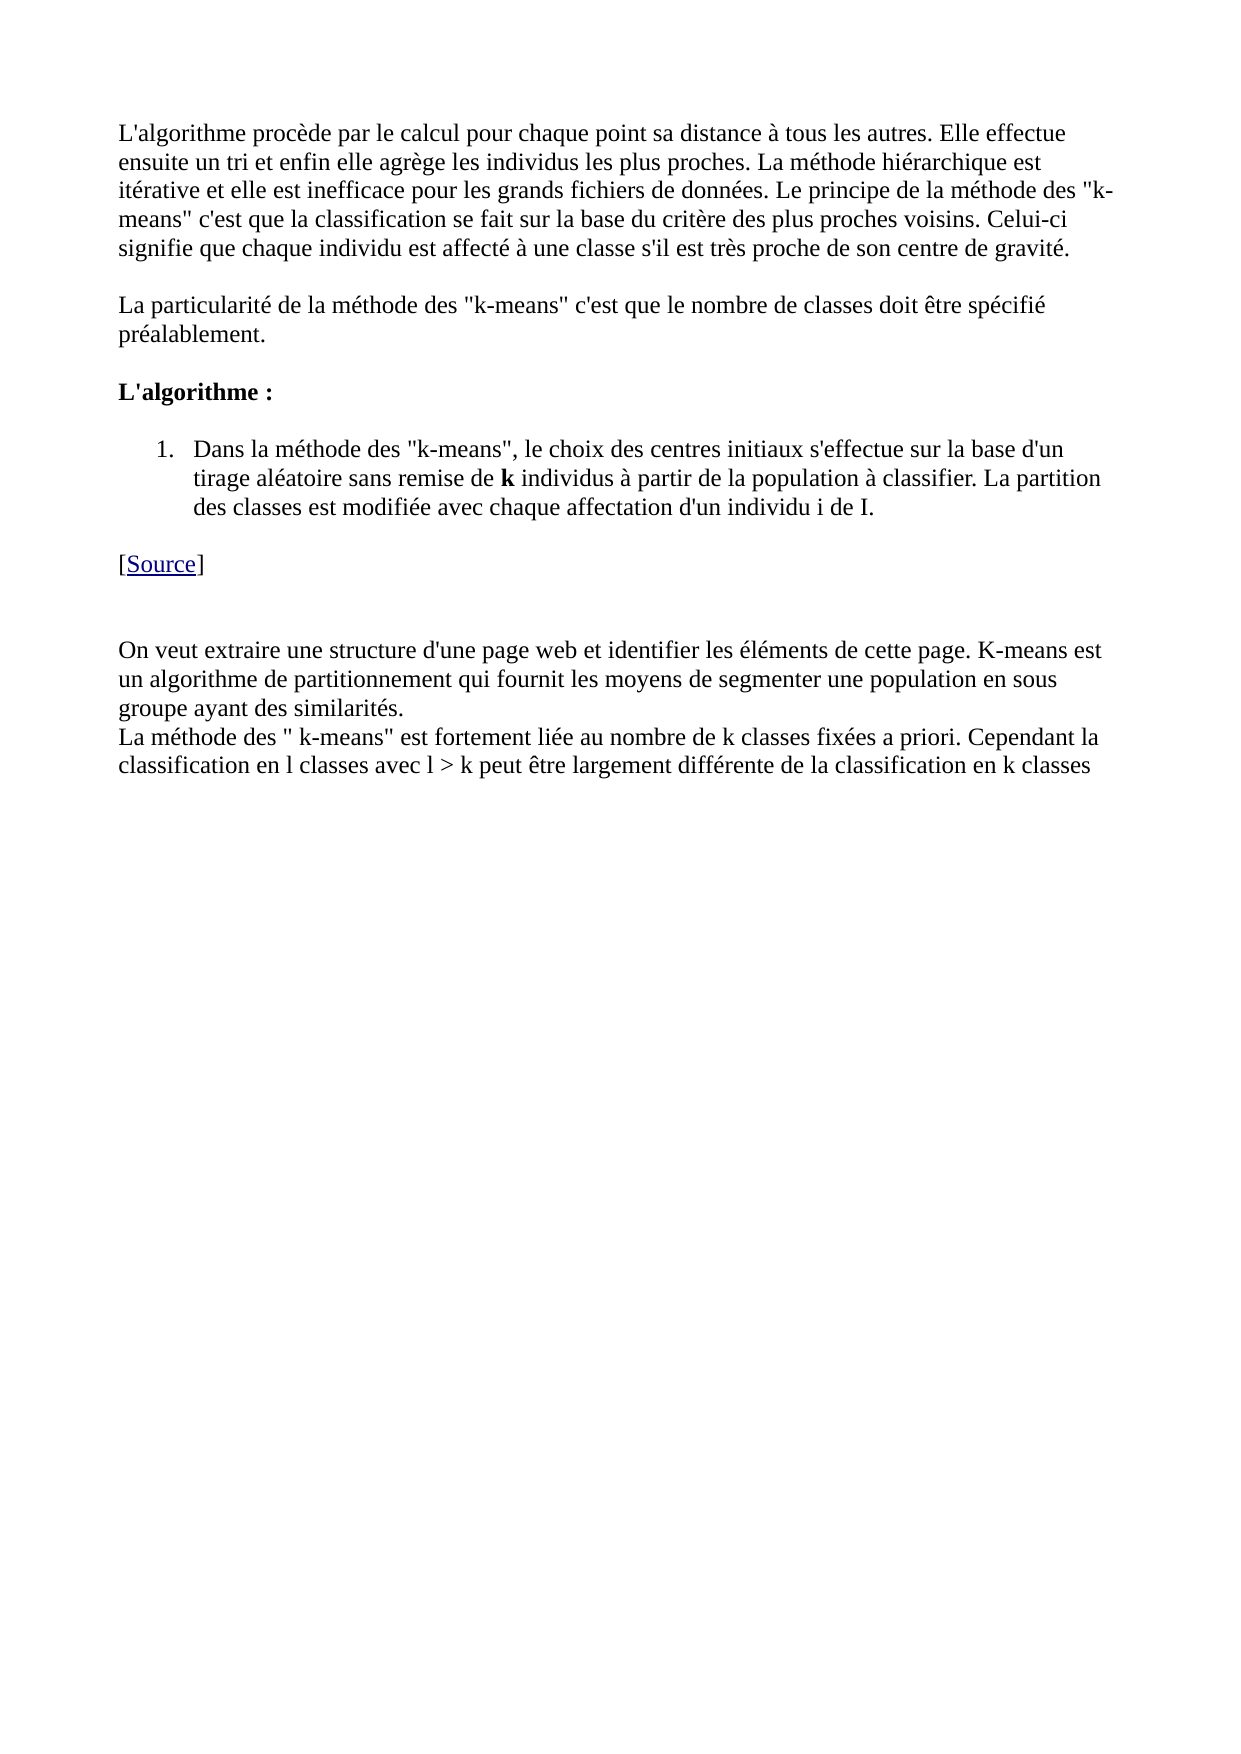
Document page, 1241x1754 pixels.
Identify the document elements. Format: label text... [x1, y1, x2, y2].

text La méthode des " k-means" est fortement liée au nombre de k classes fixées a priori. Cependant la classification en l classes avec l > k peut être largement différente de la classification en k classes [118, 722, 1122, 779]
text L'algorithme : [118, 377, 1122, 406]
text La particularité de la méthode des "k-means" c'est que le nombre de classes doit être spécifié préalablement. [118, 291, 1122, 348]
text [Source] [118, 549, 1122, 578]
text On veut extraire une structure d'une page web et identifier les éléments de cette page. K-means est un algorithme de partitionnement qui fournit les moyens de segmenter une population en sous groupe ayant des similarités. [118, 636, 1122, 722]
text L'algorithme procède par le calcul pour chaque point sa distance à tous les autres. Elle effectue ensuite un tri et enfin elle agrège les individus les plus proches. La méthode hiérarchique est itérative et elle est inefficace pour les grands fichiers de données. Le principe de la méthode des "k-means" c'est que la classification se fait sur la base du critère des plus proches voisins. Celui-ci signifie que chaque individu est affecté à une classe s'il est très proche de son centre de gravité. [118, 118, 1122, 262]
list Dans la méthode des "k-means", le choix des centres initiaux s'effectue sur la base d'un tirage aléatoire sans remise de k individus à partir de la population à classifier. La partition des classes est modifiée avec chaque affectation d'un individu i de I. [156, 434, 1122, 521]
